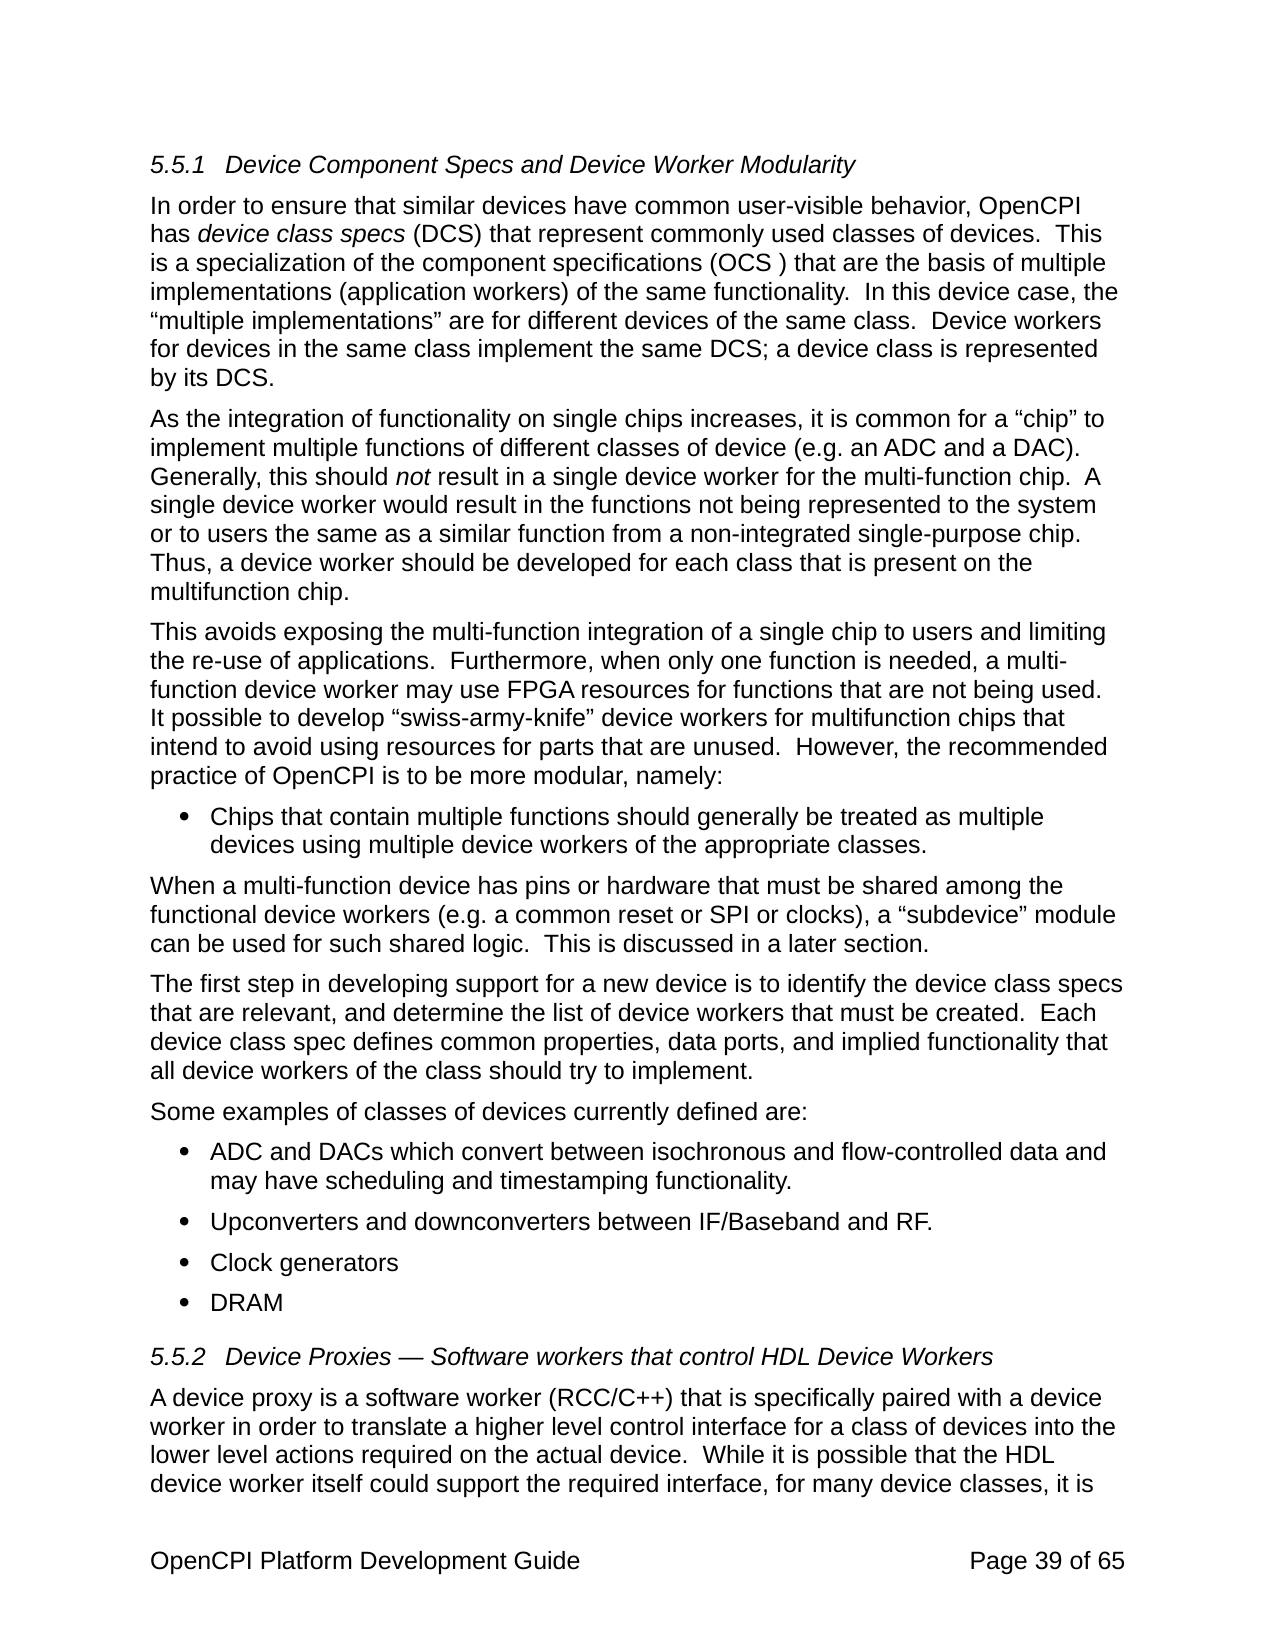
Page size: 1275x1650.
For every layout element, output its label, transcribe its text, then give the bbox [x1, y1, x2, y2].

list ADC and DACs which convert between isochronous and flow-controlled data and may have scheduling and timestamping functionality. [180, 1137, 1125, 1195]
text As the integration of functionality on single chips increases, it is common for a “chip” to implement multiple functions of different classes of device (e.g. an ADC and a DAC). Generally, this should not result in a single device worker for the multi-function chip. A single device worker would result in the functions not being represented to the system or to users the same as a similar function from a non-integrated single-purpose chip. Thus, a device worker should be developed for each class that is present on the multifunction chip. [150, 404, 1125, 605]
text In order to ensure that similar devices have common user-visible behavior, OpenCPI has device class specs (DCS) that represent commonly used classes of devices. This is a specialization of the component specifications (OCS ) that are the basis of multiple implementations (application workers) of the same functionality. In this device case, the “multiple implementations” are for different devices of the same class. Device workers for devices in the same class implement the same DCS; a device class is represented by its DCS. [150, 191, 1125, 392]
text When a multi-function device has pins or hardware that must be shared among the functional device workers (e.g. a common reset or SPI or clocks), a “subdevice” module can be used for such shared logic. This is discussed in a later section. [150, 871, 1125, 957]
text A device proxy is a software worker (RCC/C++) that is specifically paired with a device worker in order to translate a higher level control interface for a class of devices into the lower level actions required on the actual device. While it is possible that the HDL device worker itself could support the required interface, for many device classes, it is [150, 1383, 1125, 1498]
subtitle Device Proxies — Software workers that control HDL Device Workers [150, 1342, 1125, 1371]
list Upconverters and downconverters between IF/Baseband and RF. [180, 1207, 1125, 1236]
text Some examples of classes of devices currently defined are: [150, 1096, 1125, 1125]
subtitle Device Component Specs and Device Worker Modularity [150, 150, 1125, 179]
list Chips that contain multiple functions should generally be treated as multiple devices using multiple device workers of the appropriate classes. [180, 802, 1125, 859]
text The first step in developing support for a new device is to identify the device class specs that are relevant, and determine the list of device workers that must be created. Each device class spec defines common properties, data ports, and implied functionality that all device workers of the class should try to implement. [150, 969, 1125, 1084]
list Clock generators [180, 1248, 1125, 1276]
list DRAM [180, 1288, 1125, 1317]
text This avoids exposing the multi-function integration of a single chip to users and limiting the re-use of applications. Furthermore, when only one function is needed, a multi-function device worker may use FPGA resources for functions that are not being used. It possible to develop “swiss-army-knife” device workers for multifunction chips that intend to avoid using resources for parts that are unused. However, the recommended practice of OpenCPI is to be more modular, namely: [150, 617, 1125, 790]
